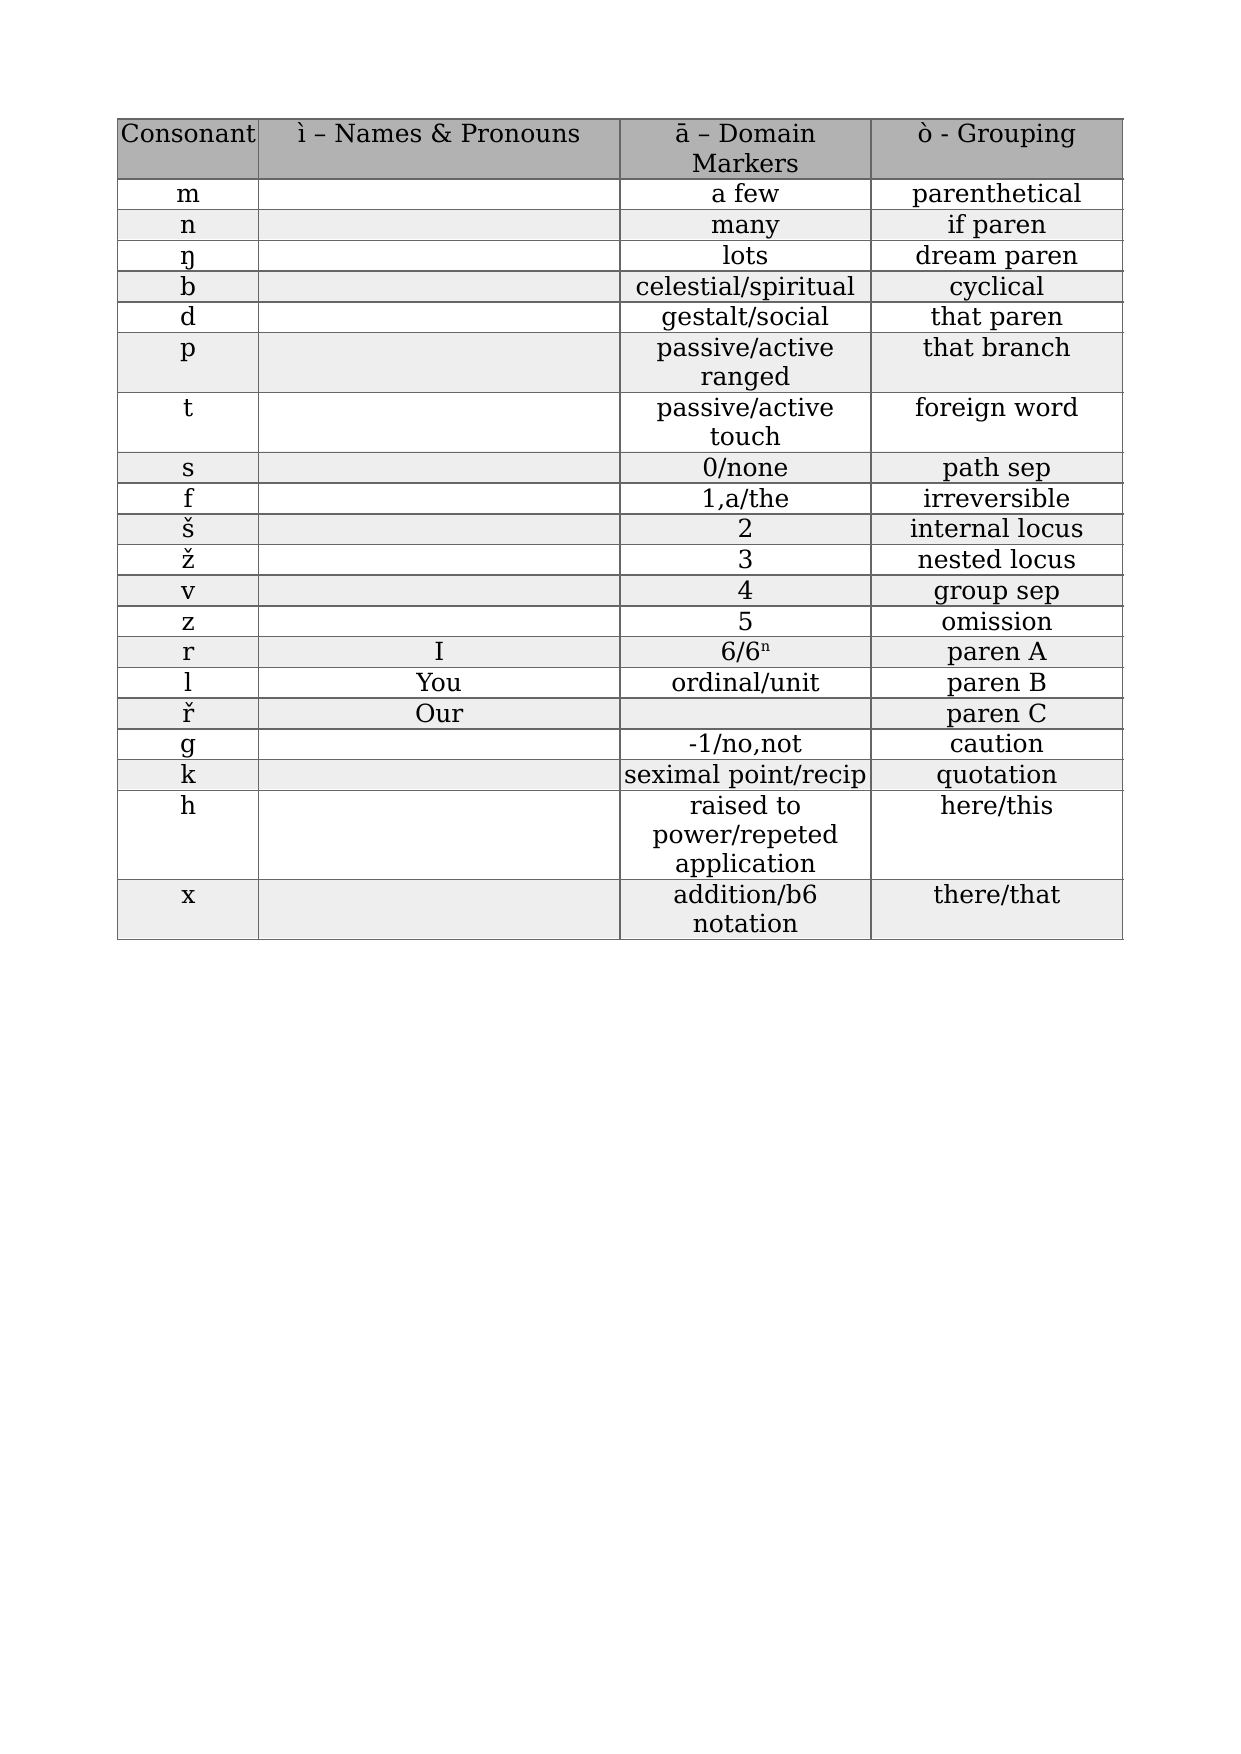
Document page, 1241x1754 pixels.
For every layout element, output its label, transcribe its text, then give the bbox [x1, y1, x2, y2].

table_cell l [118, 668, 258, 697]
table_cell d [118, 303, 258, 332]
table_cell 3 [621, 545, 870, 574]
table_cell paren A [872, 637, 1122, 667]
table_cell f [118, 484, 258, 513]
table_cell if paren [872, 210, 1122, 239]
table_cell Our [259, 699, 619, 728]
table_cell raised to power/repeted application [621, 791, 870, 878]
table_cell [259, 393, 619, 451]
table_cell I [259, 637, 619, 667]
table_cell k [118, 760, 258, 789]
table_cell nested locus [872, 545, 1122, 574]
table_cell here/this [872, 791, 1122, 878]
table_cell -1/no,not [621, 730, 870, 759]
table_header ā – Domain Markers [621, 120, 870, 178]
table_cell [259, 210, 619, 239]
table_cell [259, 515, 619, 544]
table_cell z [118, 607, 258, 636]
table_cell 4 [621, 576, 870, 605]
table_cell group sep [872, 576, 1122, 605]
table_cell s [118, 453, 258, 482]
table_cell ordinal/unit [621, 668, 870, 697]
table_cell r [118, 637, 258, 667]
table_cell caution [872, 730, 1122, 759]
table_cell gestalt/social [621, 303, 870, 332]
table_cell 5 [621, 607, 870, 636]
table_cell many [621, 210, 870, 239]
table_cell [259, 576, 619, 605]
table_cell there/that [872, 880, 1122, 938]
table_cell foreign word [872, 393, 1122, 451]
table_cell celestial/spiritual [621, 272, 870, 301]
table_cell that paren [872, 303, 1122, 332]
table_cell [259, 453, 619, 482]
table_cell [259, 484, 619, 513]
table_cell n [118, 210, 258, 239]
table_cell that branch [872, 333, 1122, 392]
table_cell p [118, 333, 258, 392]
table_cell [259, 760, 619, 789]
table_cell passive/active ranged [621, 333, 870, 392]
table_cell parenthetical [872, 180, 1122, 209]
table_cell [259, 545, 619, 574]
table_cell dream paren [872, 241, 1122, 270]
table_cell passive/active touch [621, 393, 870, 451]
table_cell [259, 180, 619, 209]
table_cell cyclical [872, 272, 1122, 301]
table_cell x [118, 880, 258, 938]
table_cell v [118, 576, 258, 605]
table_cell š [118, 515, 258, 544]
table_cell ř [118, 699, 258, 728]
table_cell [621, 699, 870, 728]
table_cell quotation [872, 760, 1122, 789]
table_header Consonant [118, 120, 258, 178]
table_cell omission [872, 607, 1122, 636]
table_cell [259, 791, 619, 878]
table_cell b [118, 272, 258, 301]
table_cell [259, 241, 619, 270]
table_cell paren B [872, 668, 1122, 697]
table_cell 1,a/the [621, 484, 870, 513]
table_cell path sep [872, 453, 1122, 482]
table_cell ŋ [118, 241, 258, 270]
table_cell a few [621, 180, 870, 209]
table_cell t [118, 393, 258, 451]
table_header ò - Grouping [872, 120, 1122, 178]
table_cell [259, 303, 619, 332]
table_cell ž [118, 545, 258, 574]
table_cell internal locus [872, 515, 1122, 544]
table_cell 0/none [621, 453, 870, 482]
table_cell [259, 333, 619, 392]
table_cell You [259, 668, 619, 697]
table_cell irreversible [872, 484, 1122, 513]
table_cell seximal point/recip [621, 760, 870, 789]
table_cell 6/6n [621, 637, 870, 667]
table_header ì – Names & Pronouns [259, 120, 619, 178]
table_cell [259, 607, 619, 636]
table_cell paren C [872, 699, 1122, 728]
table_cell addition/b6 notation [621, 880, 870, 938]
table_cell lots [621, 241, 870, 270]
table_cell 2 [621, 515, 870, 544]
table_cell [259, 880, 619, 938]
table_cell m [118, 180, 258, 209]
table_cell [259, 272, 619, 301]
table_cell h [118, 791, 258, 878]
table_cell [259, 730, 619, 759]
table_cell g [118, 730, 258, 759]
